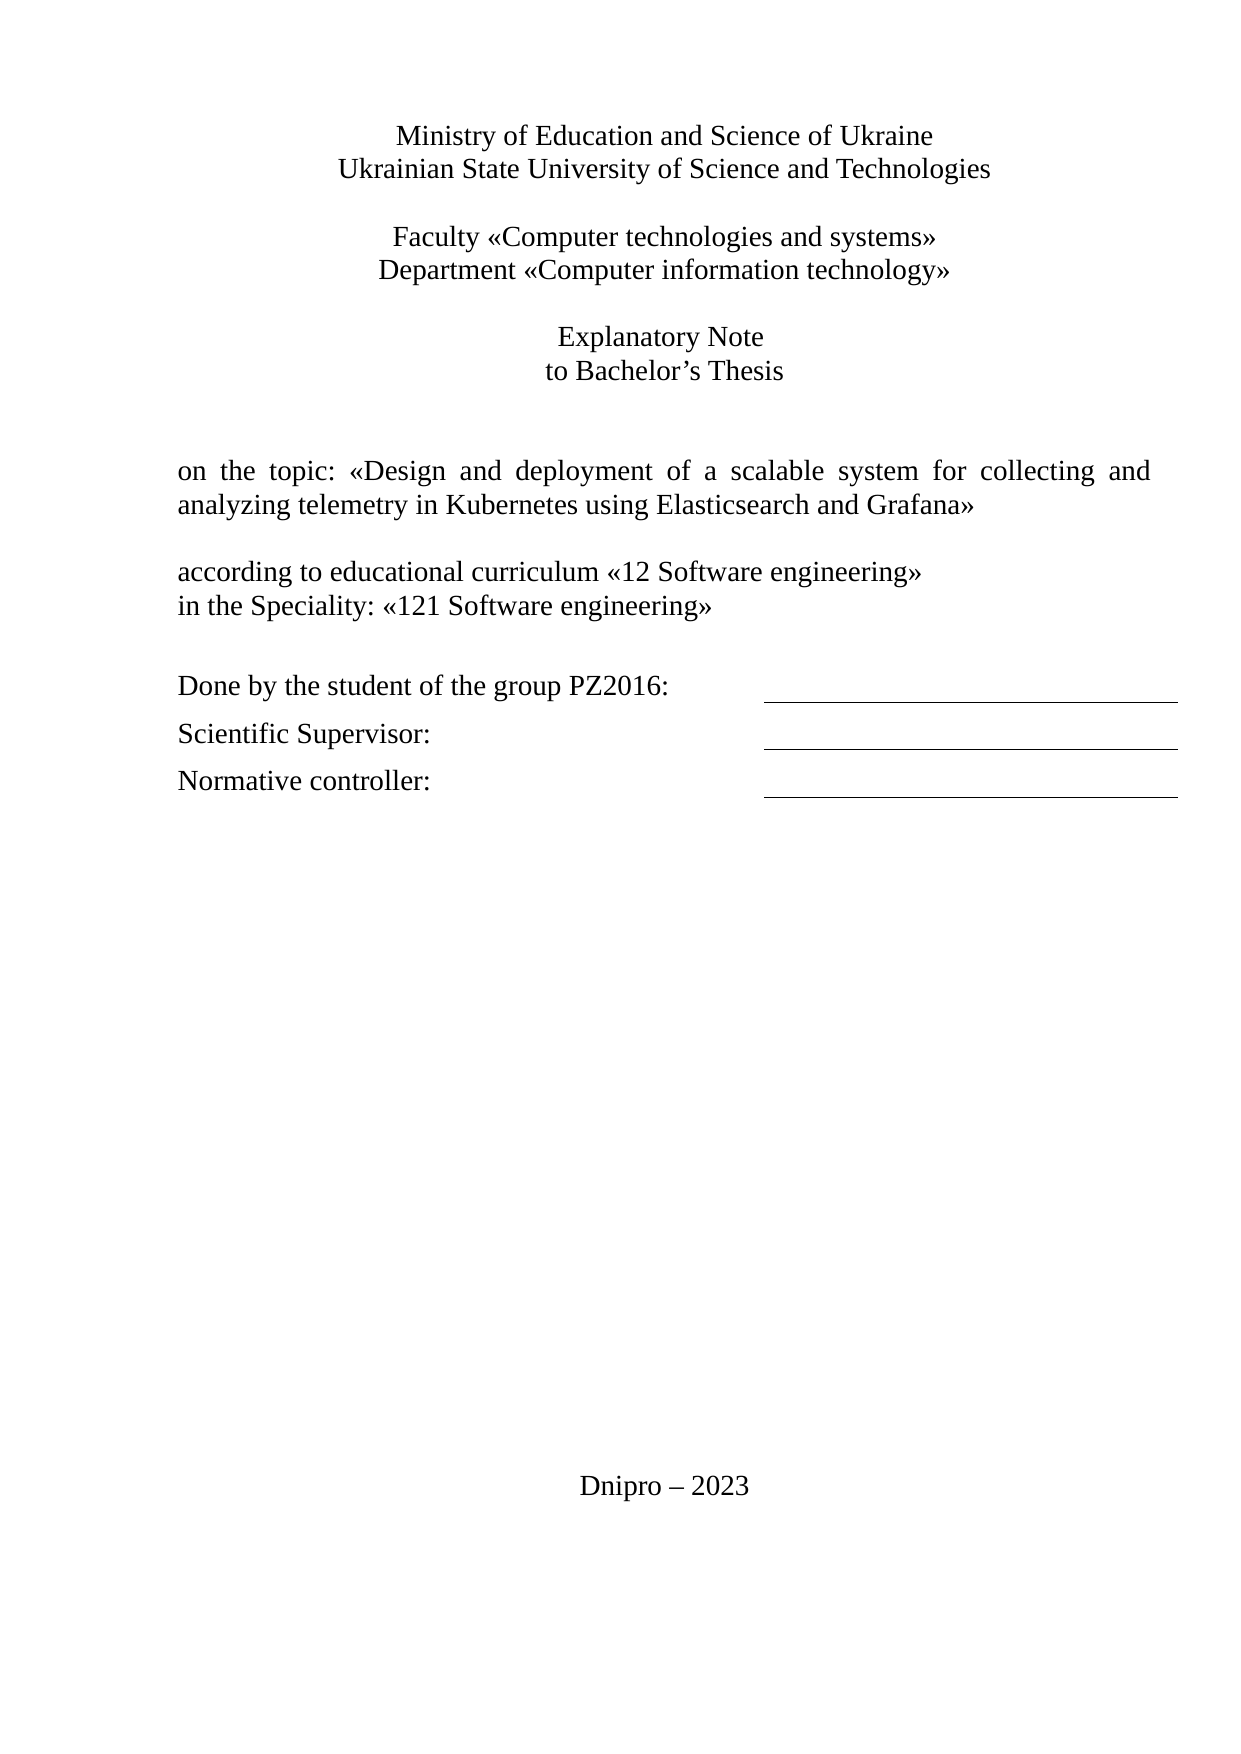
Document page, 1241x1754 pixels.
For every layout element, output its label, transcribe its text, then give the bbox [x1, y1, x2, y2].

text to Bachelor’s Thesis [177, 353, 1152, 386]
text Ukrainian State University of Science and Technologies [177, 152, 1152, 185]
table_header [764, 655, 1178, 702]
table_cell Scientific Supervisor: [177, 702, 735, 749]
text on the topic: «Design and deployment of a scalable system for collecting and analyzing telemetry in Kubernetes using Elasticsearch and Grafana» [177, 453, 1152, 521]
table_header [735, 655, 764, 702]
text Explanatory Note [177, 319, 1152, 353]
text Dnipro – 2023 [177, 1468, 1152, 1502]
text in the Speciality: «121 Software engineering» [177, 588, 1152, 621]
table_header Done by the student of the group PZ2016: [177, 655, 735, 702]
table_cell [735, 702, 764, 749]
text Faculty «Computer technologies and systems» [177, 219, 1152, 252]
text according to educational curriculum «12 Software engineering» [177, 554, 1152, 588]
table_cell [764, 750, 1178, 797]
table_cell [764, 703, 1178, 749]
table_cell [735, 749, 764, 797]
text Department «Computer information technology» [177, 252, 1152, 286]
text Ministry of Education and Science of Ukraine [177, 118, 1152, 152]
table_cell Normative controller: [177, 749, 735, 797]
